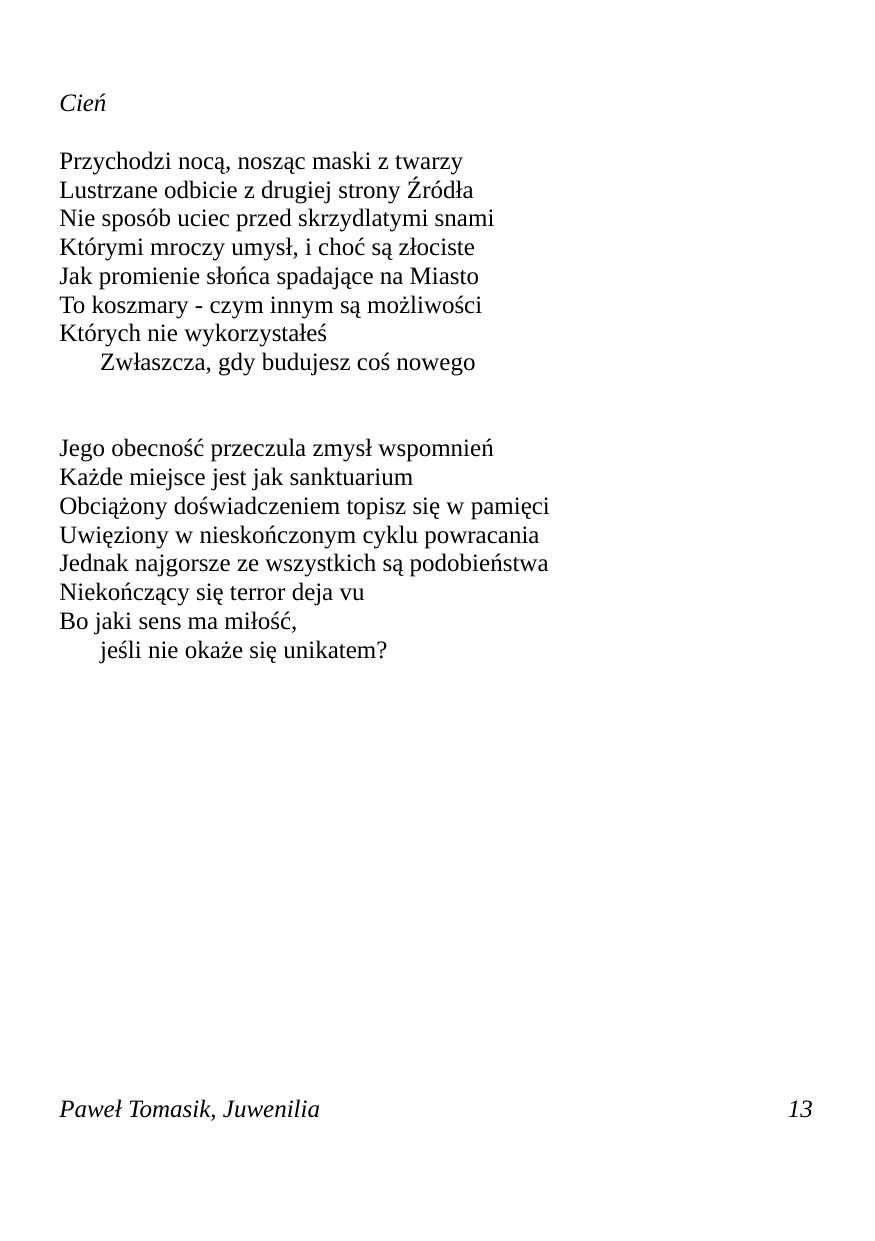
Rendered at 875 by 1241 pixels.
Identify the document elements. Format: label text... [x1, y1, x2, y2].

text Przychodzi nocą, nosząc maski z twarzy Lustrzane odbicie z drugiej strony Źródła Nie sposób uciec przed skrzydlatymi snami Którymi mroczy umysł, i choć są złociste Jak promienie słońca spadające na Miasto To koszmary - czym innym są możliwości Których nie wykorzystałeś Zwłaszcza, gdy budujesz coś nowego Jego obecność przeczula zmysł wspomnień Każde miejsce jest jak sanktuarium Obciążony doświadczeniem topisz się w pamięci Uwięziony w nieskończonym cyklu powracania Jednak najgorsze ze wszystkich są podobieństwa Niekończący się terror deja vu Bo jaki sens ma miłość, jeśli nie okaże się unikatem? [59, 146, 815, 663]
text Cień [59, 88, 815, 117]
